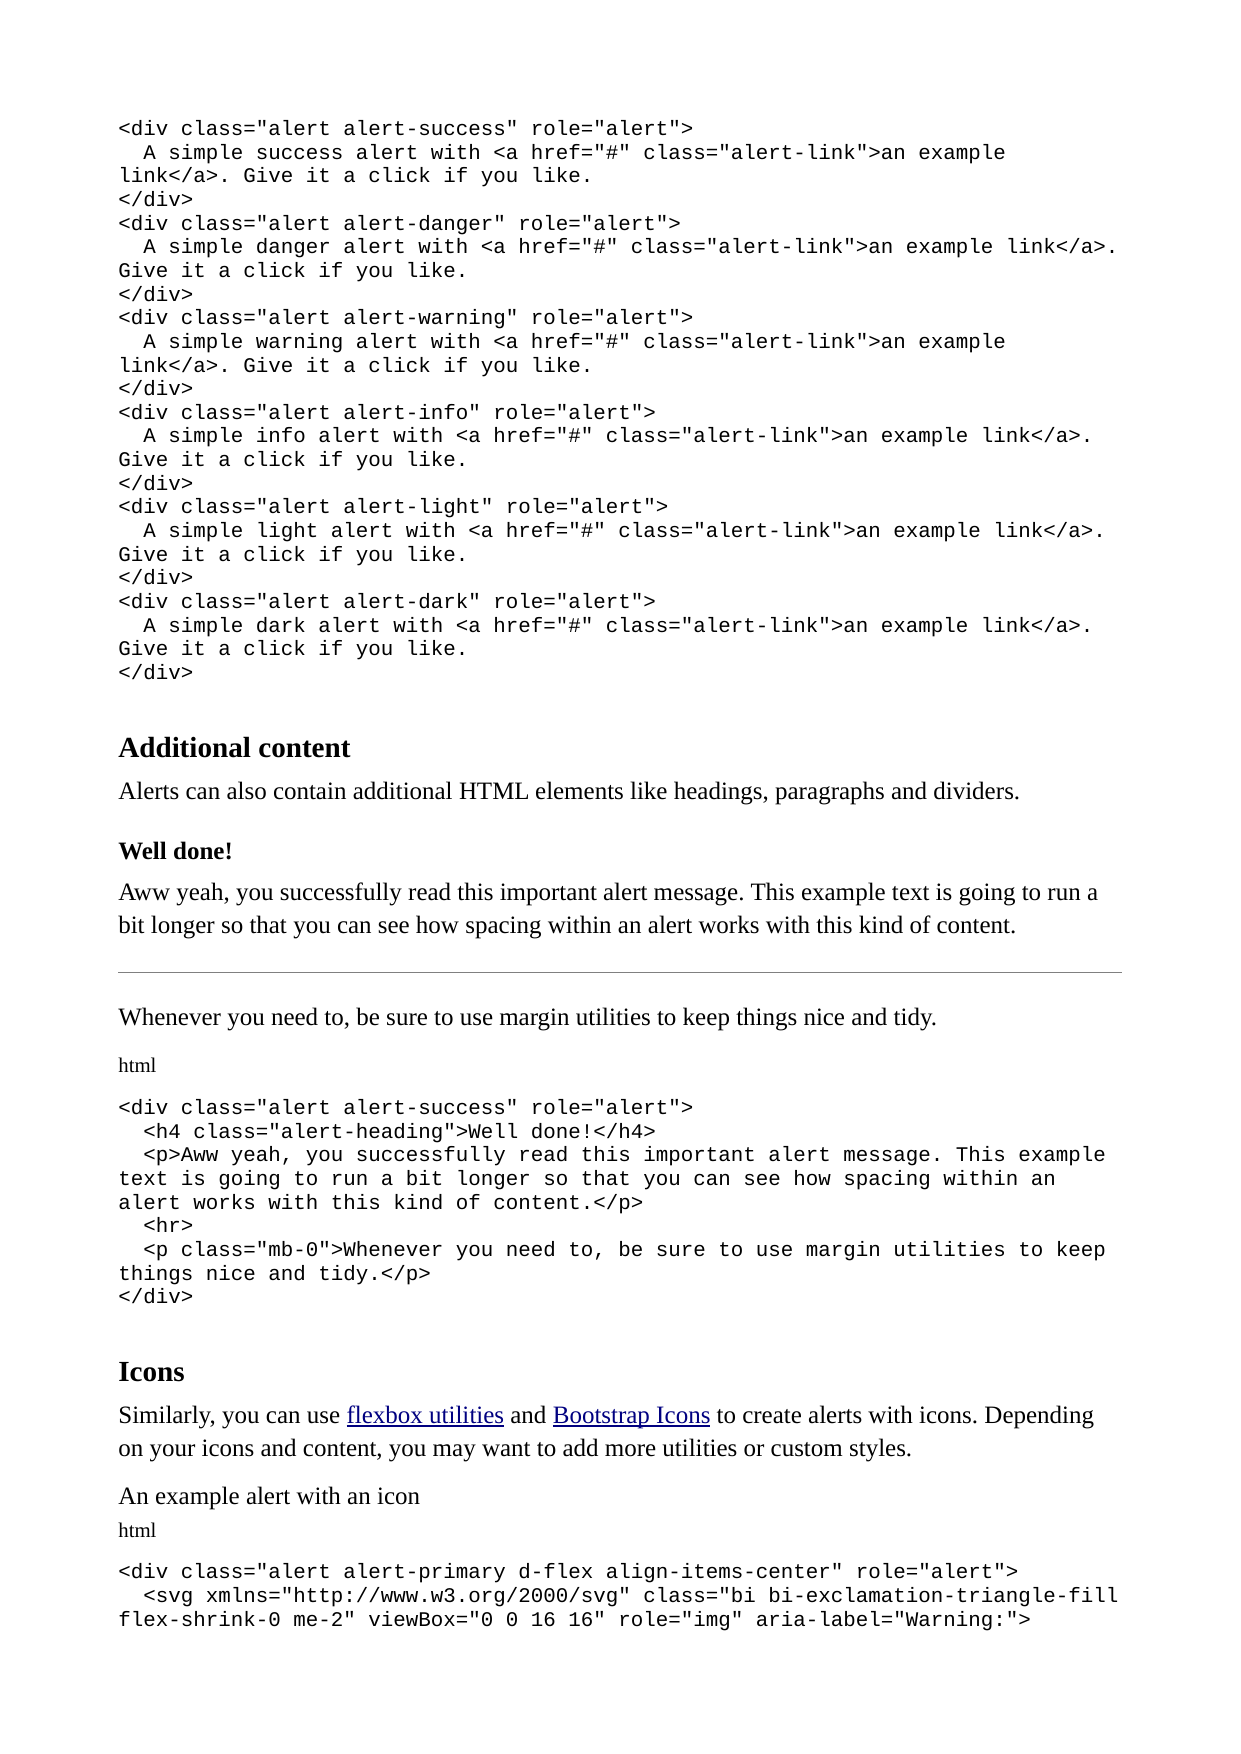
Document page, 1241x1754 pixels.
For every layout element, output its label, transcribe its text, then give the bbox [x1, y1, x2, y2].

text <div class="alert alert-success" role="alert"> [118, 118, 1122, 142]
text </div> [118, 662, 1122, 686]
text Alerts can also contain additional HTML elements like headings, paragraphs and dividers. [118, 776, 1122, 804]
text <div class="alert alert-light" role="alert"> [118, 496, 1122, 520]
subtitle Well done! [118, 836, 1122, 864]
text Similarly, you can use flexbox utilities and Bootstrap Icons to create alerts with icons. Depending on your icons and content, you may want to add more utilities or custom styles. [118, 1400, 1122, 1462]
text </div> [118, 284, 1122, 307]
subtitle Icons [118, 1354, 1122, 1388]
text An example alert with an icon [118, 1481, 1122, 1509]
text A simple info alert with <a href="#" class="alert-link">an example link</a>. Give it a click if you like. [118, 426, 1122, 473]
subtitle Additional content [118, 730, 1122, 763]
text </div> [118, 473, 1122, 496]
text </div> [118, 189, 1122, 213]
text <p class="mb-0">Whenever you need to, be sure to use margin utilities to keep things nice and tidy.</p> [118, 1239, 1122, 1286]
text A simple light alert with <a href="#" class="alert-link">an example link</a>. Give it a click if you like. [118, 520, 1122, 567]
text <hr> [118, 1215, 1122, 1239]
text Whenever you need to, be sure to use margin utilities to keep things nice and tidy. [118, 1002, 1122, 1031]
text Aww yeah, you successfully read this important alert message. This example text is going to run a bit longer so that you can see how spacing within an alert works with this kind of content. [118, 877, 1122, 939]
text <div class="alert alert-danger" role="alert"> [118, 213, 1122, 236]
text A simple danger alert with <a href="#" class="alert-link">an example link</a>. Give it a click if you like. [118, 236, 1122, 284]
text <div class="alert alert-info" role="alert"> [118, 402, 1122, 426]
text <svg xmlns="http://www.w3.org/2000/svg" class="bi bi-exclamation-triangle-fill flex-shrink-0 me-2" viewBox="0 0 16 16" role="img" aria-label="Warning:"> [118, 1585, 1122, 1632]
text <div class="alert alert-dark" role="alert"> [118, 591, 1122, 615]
text <p>Aww yeah, you successfully read this important alert message. This example text is going to run a bit longer so that you can see how spacing within an alert works with this kind of content.</p> [118, 1144, 1122, 1215]
text A simple warning alert with <a href="#" class="alert-link">an example link</a>. Give it a click if you like. [118, 331, 1122, 378]
text <div class="alert alert-primary d-flex align-items-center" role="alert"> [118, 1561, 1122, 1585]
text html [118, 1049, 1122, 1078]
text </div> [118, 1286, 1122, 1310]
text html [118, 1514, 1122, 1542]
text <div class="alert alert-success" role="alert"> [118, 1097, 1122, 1121]
text A simple success alert with <a href="#" class="alert-link">an example link</a>. Give it a click if you like. [118, 142, 1122, 189]
text A simple dark alert with <a href="#" class="alert-link">an example link</a>. Give it a click if you like. [118, 615, 1122, 662]
text </div> [118, 378, 1122, 402]
text </div> [118, 567, 1122, 591]
text <div class="alert alert-warning" role="alert"> [118, 307, 1122, 331]
text <h4 class="alert-heading">Well done!</h4> [118, 1121, 1122, 1144]
